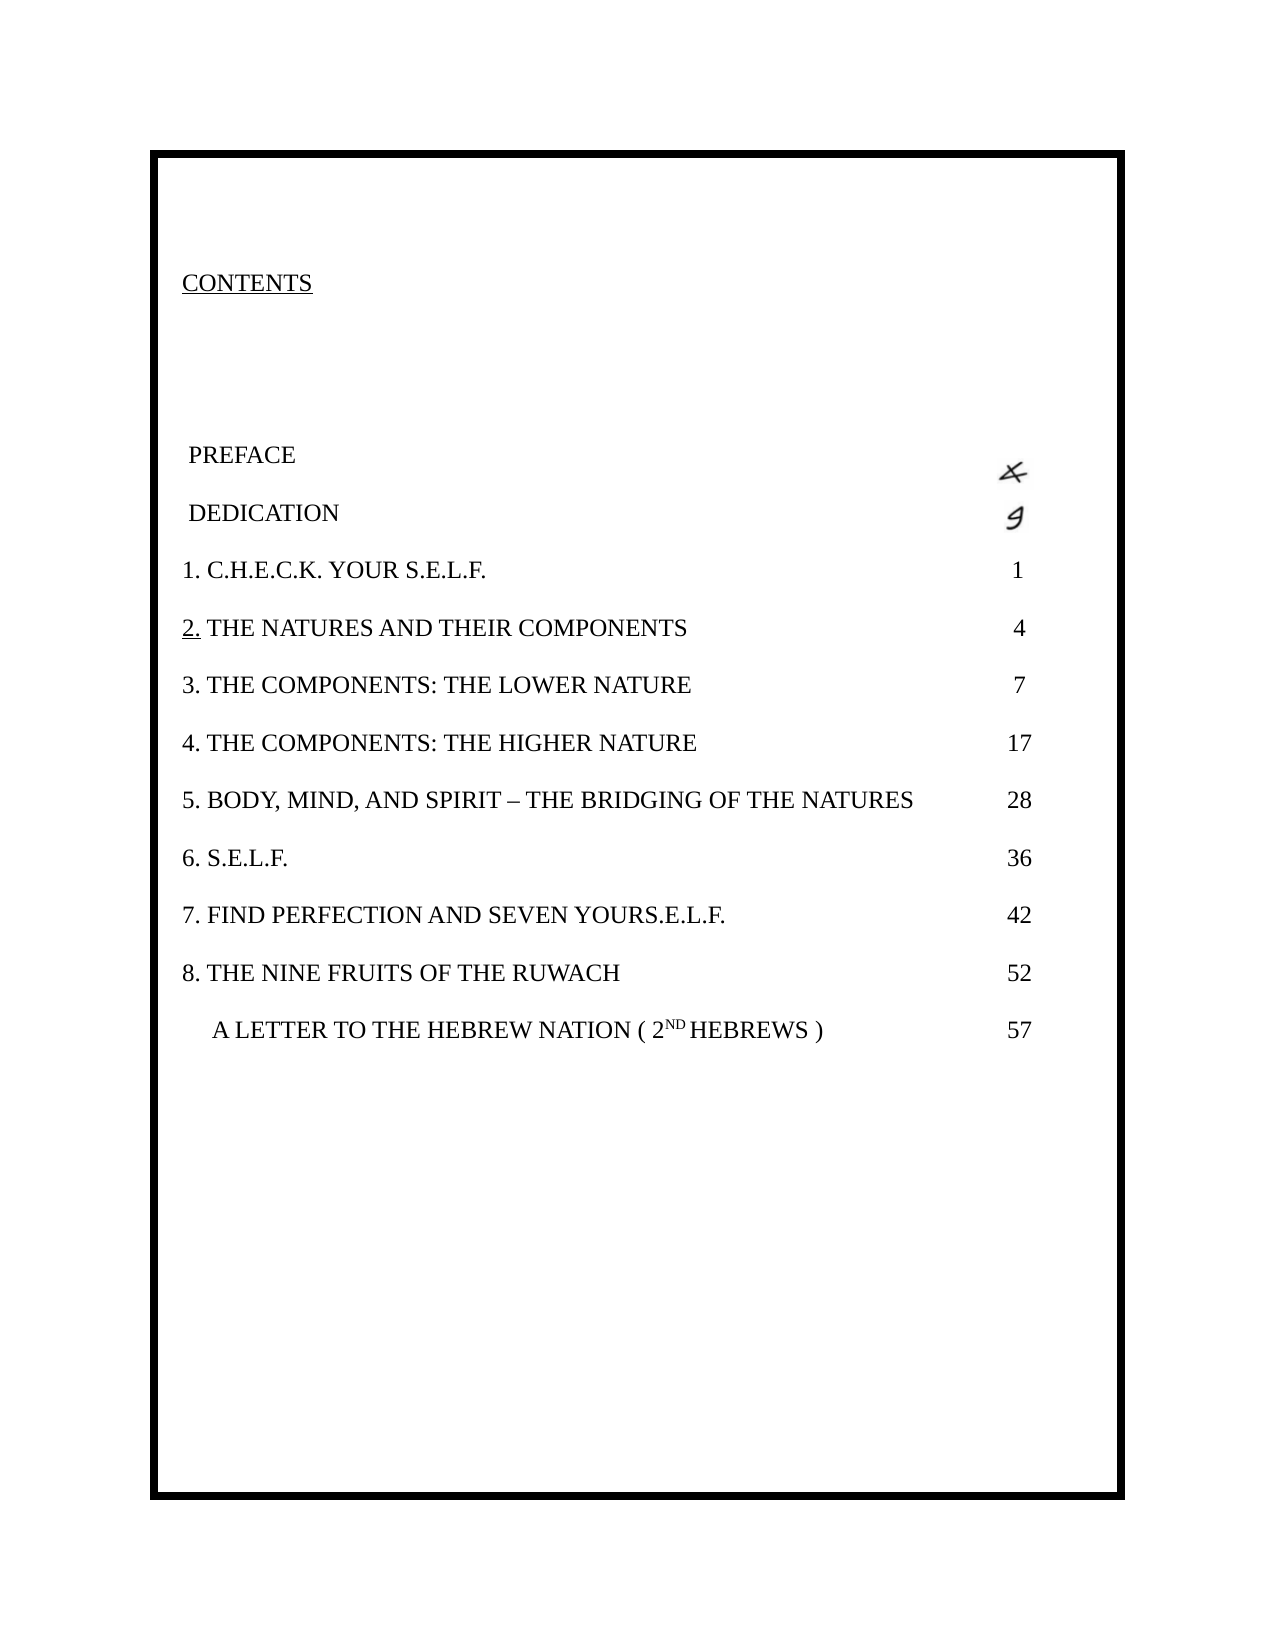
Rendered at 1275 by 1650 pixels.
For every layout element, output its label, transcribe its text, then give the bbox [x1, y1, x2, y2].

text 7. FIND PERFECTION AND SEVEN YOURS.E.L.F. 42 [182, 901, 1093, 929]
text 4. THE COMPONENTS: THE HIGHER NATURE 17 [182, 728, 1093, 757]
text 5. BODY, MIND, AND SPIRIT – THE BRIDGING OF THE NATURES 28 [182, 786, 1093, 814]
text 6. S.E.L.F. 36 [182, 843, 1093, 872]
text PREFACE [182, 441, 1093, 469]
text 3. THE COMPONENTS: THE LOWER NATURE 7 [182, 671, 1093, 699]
text 2. THE NATURES AND THEIR COMPONENTS 4 [182, 613, 1093, 642]
text 8. THE NINE FRUITS OF THE RUWACH 52 [182, 958, 1093, 987]
text CONTENTS [182, 268, 1093, 297]
text 1. C.H.E.C.K. YOUR S.E.L.F. 1 [182, 556, 1093, 584]
picture [1003, 500, 1029, 533]
picture [996, 458, 1034, 490]
text DEDICATION [182, 498, 1093, 527]
text A LETTER TO THE HEBREW NATION ( 2ND HEBREWS ) 57 [182, 1016, 1093, 1044]
